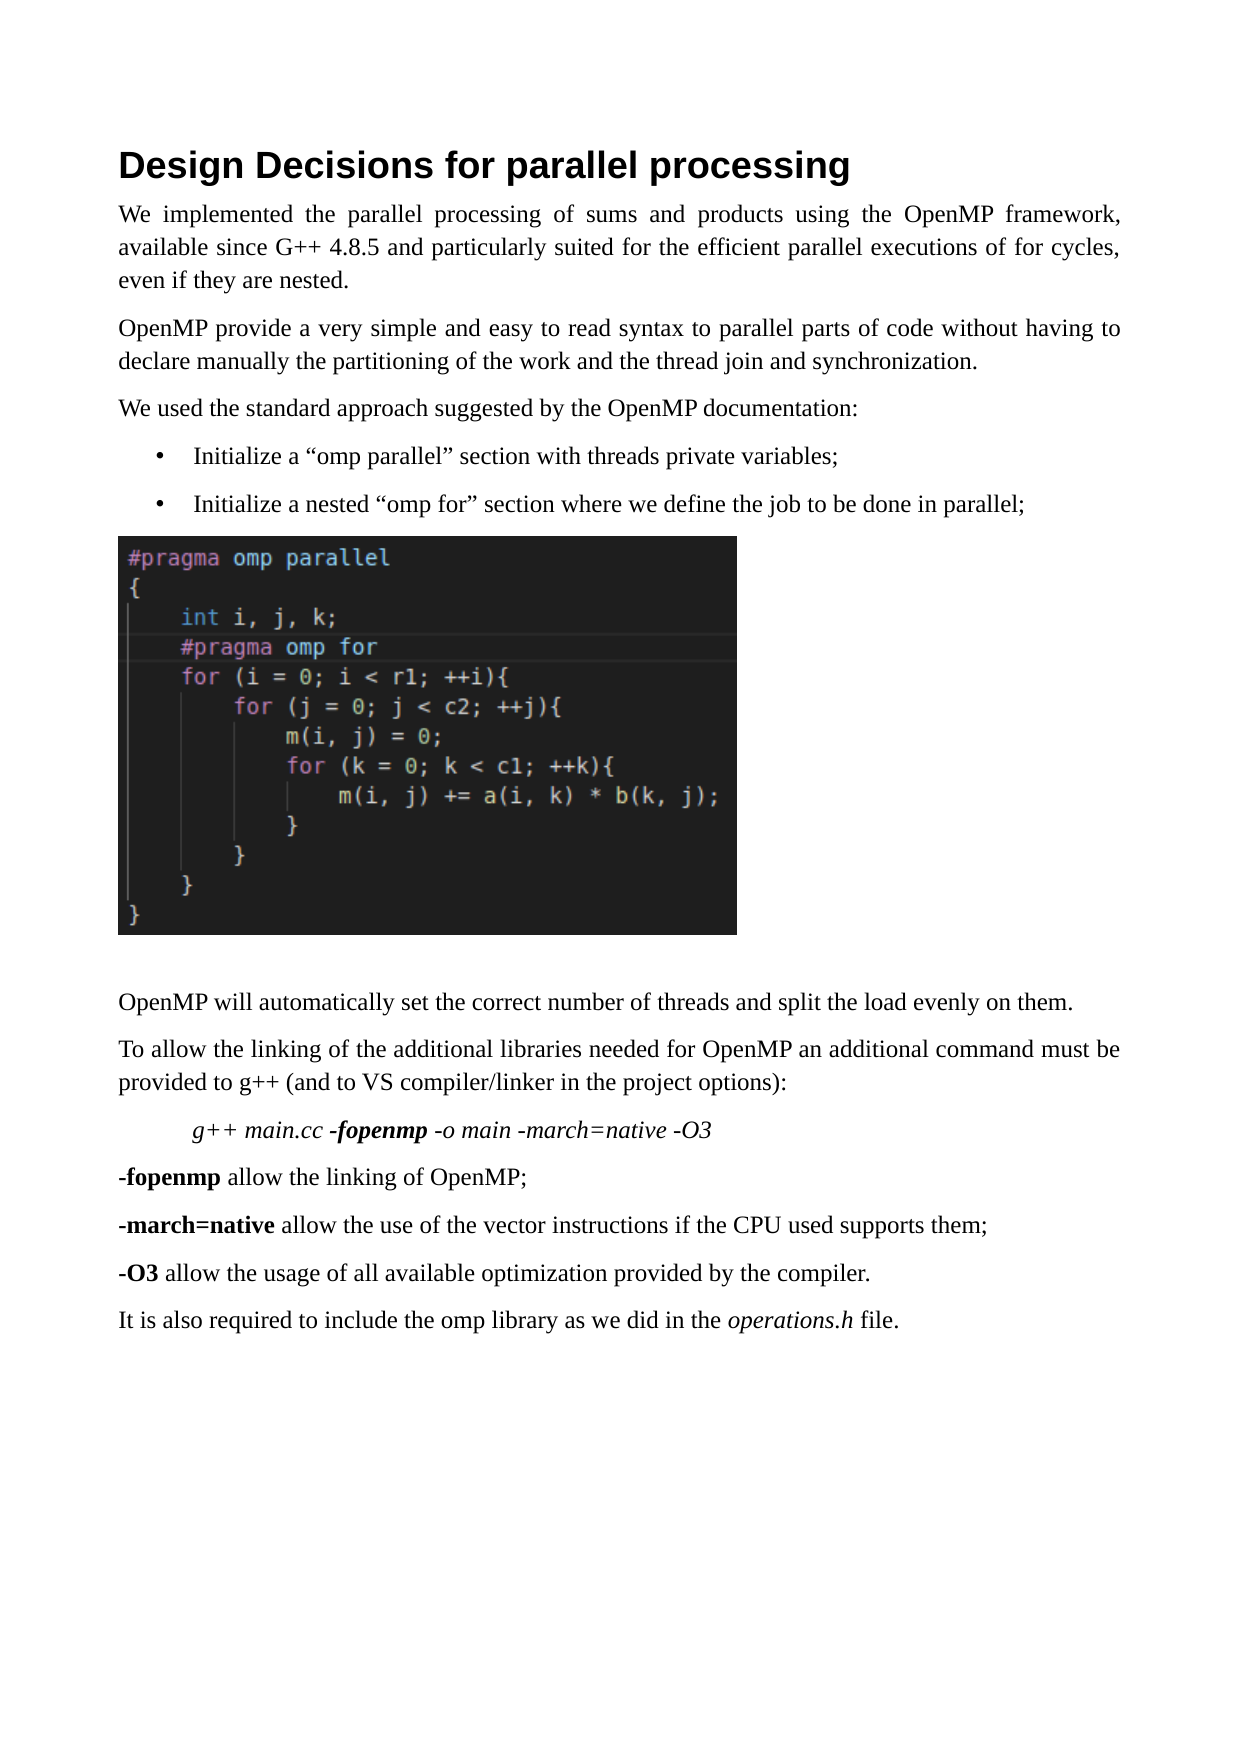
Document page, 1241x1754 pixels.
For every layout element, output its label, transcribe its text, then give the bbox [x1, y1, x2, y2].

text We implemented the parallel processing of sums and products using the OpenMP framework, available since G++ 4.8.5 and particularly suited for the efficient parallel executions of for cycles, even if they are nested. [118, 199, 1122, 294]
text To allow the linking of the additional libraries needed for OpenMP an additional command must be provided to g++ (and to VS compiler/linker in the project options): [118, 1034, 1122, 1096]
text OpenMP provide a very simple and easy to read syntax to parallel parts of code without having to declare manually the partitioning of the work and the thread join and synchronization. [118, 313, 1122, 375]
text -O3 allow the usage of all available optimization provided by the compiler. [118, 1258, 1122, 1286]
subtitle Design Decisions for parallel processing [118, 143, 1122, 187]
text -fopenmp allow the linking of OpenMP; [118, 1162, 1122, 1191]
list Initialize a nested “omp for” section where we define the job to be done in parallel; [156, 489, 1122, 517]
text g++ main.cc -fopenmp -o main -march=native -O3 [118, 1115, 1122, 1144]
text -march=native allow the use of the vector instructions if the CPU used supports them; [118, 1210, 1122, 1239]
picture [118, 536, 737, 935]
list Initialize a “omp parallel” section with threads private variables; [156, 441, 1122, 470]
text OpenMP will automatically set the correct number of threads and split the load evenly on them. [118, 987, 1122, 1015]
text It is also required to include the omp library as we did in the operations.h file. [118, 1305, 1122, 1334]
text We used the standard approach suggested by the OpenMP documentation: [118, 393, 1122, 422]
